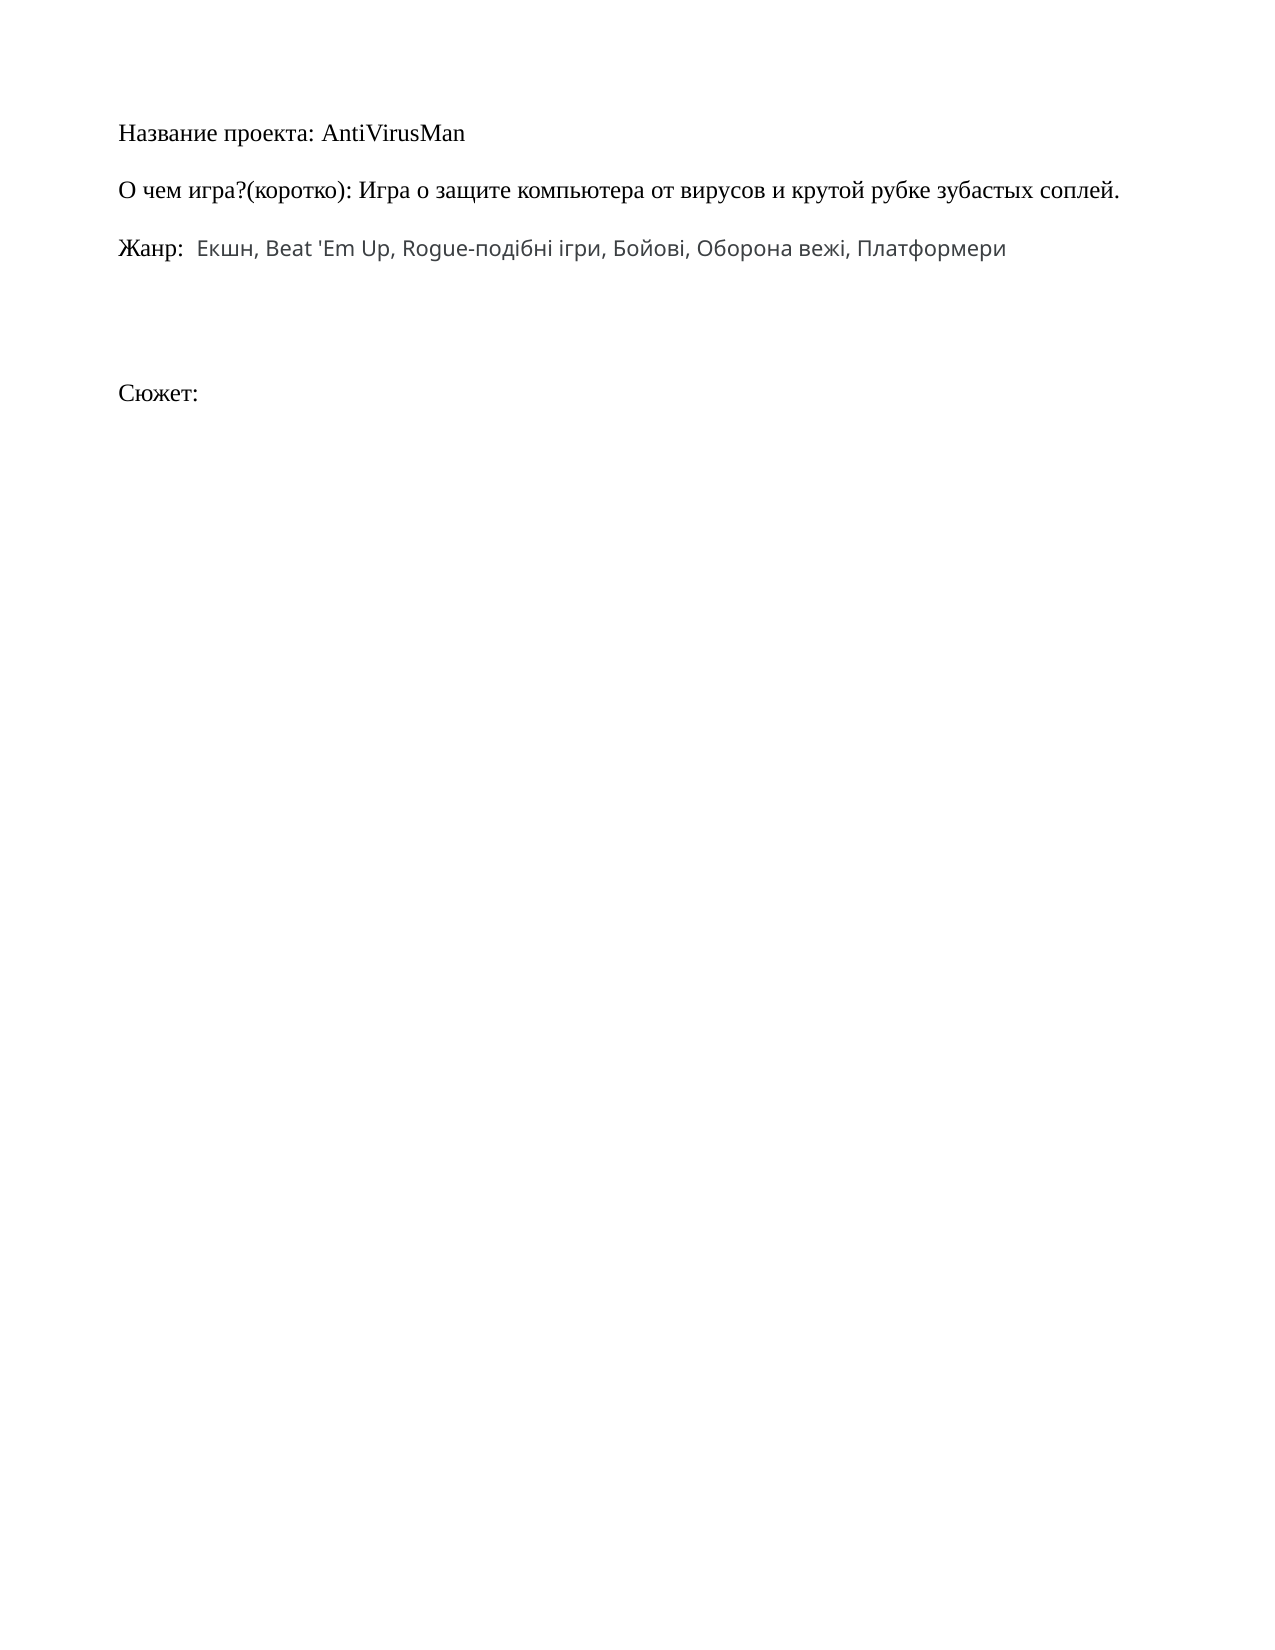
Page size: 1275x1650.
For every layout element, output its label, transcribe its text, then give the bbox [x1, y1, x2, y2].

text Сюжет: [118, 378, 1157, 407]
text Жанр: Екшн, Beat 'Em Up, Rogue-подібні ігри, Бойові, Оборона вежі, Платформери [118, 233, 1157, 263]
text Название проекта: AntiVirusMan [118, 118, 1157, 147]
text О чем игра?(коротко): Игра о защите компьютера от вирусов и крутой рубке зубастых соплей. [118, 176, 1157, 204]
